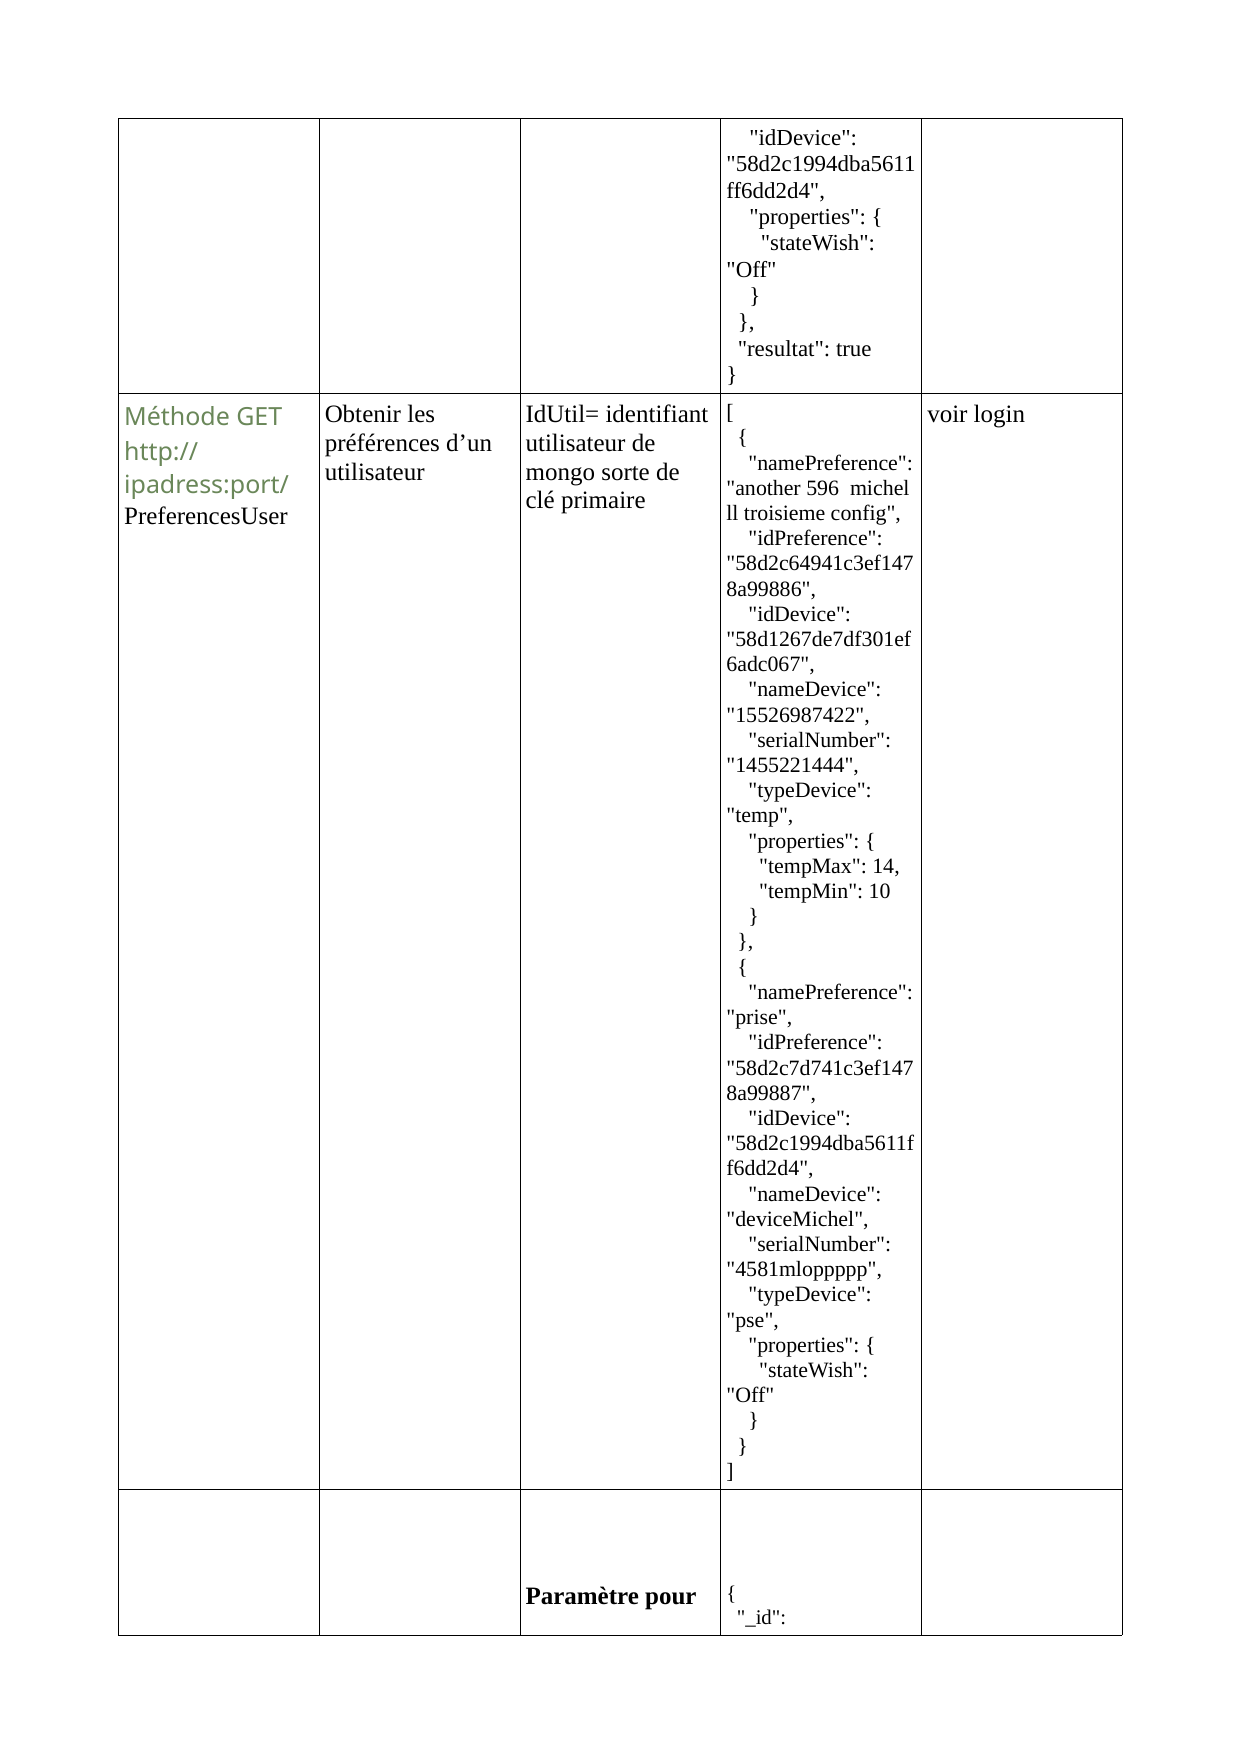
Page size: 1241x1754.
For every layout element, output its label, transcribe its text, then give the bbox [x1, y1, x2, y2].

table_cell Méthode GET http://ipadress:port/PreferencesUser [119, 394, 319, 1489]
table_cell { "_id": [721, 1490, 921, 1635]
table_cell [320, 119, 520, 393]
table_cell IdUtil= identifiant utilisateur de mongo sorte de clé primaire [521, 394, 720, 1489]
table_cell "idDevice": "58d2c1994dba5611ff6dd2d4", "properties": { "stateWish": "Off" } }, "resultat": true } [721, 119, 921, 393]
table_cell [119, 119, 319, 393]
table_cell [320, 1490, 520, 1635]
table_cell [119, 1490, 319, 1635]
table_cell Obtenir les préférences d’un utilisateur [320, 394, 520, 1489]
table_cell [ { "namePreference": "another 596 michel ll troisieme config", "idPreference": "58d2c64941c3ef1478a99886", "idDevice": "58d1267de7df301ef6adc067", "nameDevice": "15526987422", "serialNumber": "1455221444", "typeDevice": "temp", "properties": { "tempMax": 14, "tempMin": 10 } }, { "namePreference": "prise", "idPreference": "58d2c7d741c3ef1478a99887", "idDevice": "58d2c1994dba5611ff6dd2d4", "nameDevice": "deviceMichel", "serialNumber": "4581mloppppp", "typeDevice": "pse", "properties": { "stateWish": "Off" } } ] [721, 394, 921, 1489]
table_cell Paramètre pour [521, 1490, 720, 1635]
table_cell [521, 119, 720, 393]
table_cell [922, 119, 1122, 393]
table_cell [922, 1490, 1122, 1635]
table_cell voir login [922, 394, 1122, 1489]
